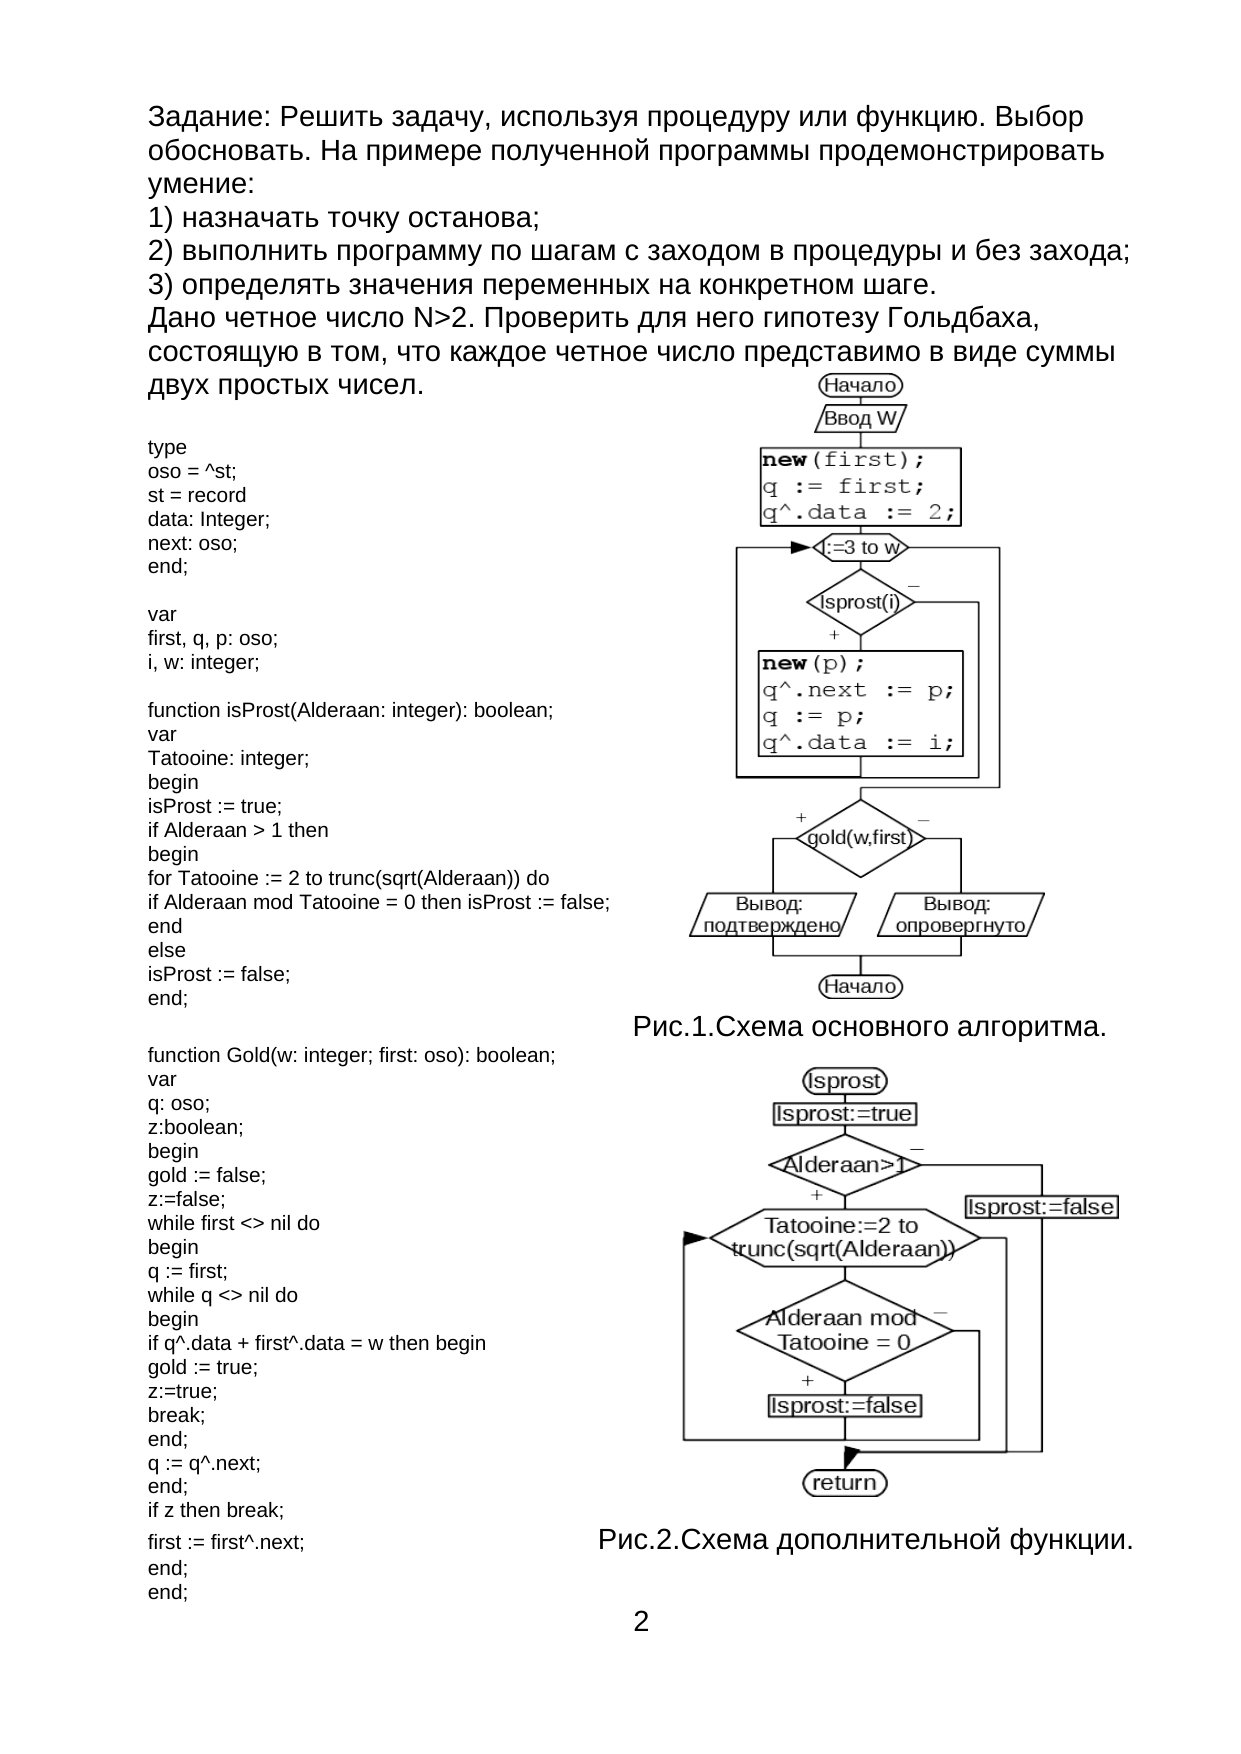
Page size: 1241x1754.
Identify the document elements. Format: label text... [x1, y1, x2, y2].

text 3) определять значения переменных на конкретном шаге. [148, 267, 1181, 300]
text type oso = ^st; st = record data: Integer; next: oso; end; var first, q, p: oso; i, w: integer; function isProst(Alderaan: integer): boolean; var Tatooine: integer; begin isProst := true; if Alderaan > 1 then begin for Tatooine := 2 to trunc(sqrt(Alderaan)) do if Alderaan mod Tatooine = 0 then isProst := false; end else isProst := false; end; Рис.1.Схема основного алгоритма. function Gold(w: integer; first: oso): boolean; var q: oso; z:boolean; begin gold := false; z:=false; while first <> nil do begin q := first; while q <> nil do begin if q^.data + first^.data = w then begin gold := true; z:=true; break; end; q := q^.next; end; if z then break; first := first^.next; Рис.2.Схема дополнительной функции. end; end; 2 [148, 434, 1181, 1637]
text Задание: Решить задачу, используя процедуру или функцию. Выбор обосновать. На примере полученной программы продемонстрировать умение: [148, 99, 1181, 200]
picture [688, 372, 1045, 999]
text 1) назначать точку останова; [148, 200, 1181, 233]
text 2) выполнить программу по шагам с заходом в процедуры и без захода; [148, 233, 1181, 267]
picture [682, 1066, 1119, 1497]
text Дано четное число N>2. Проверить для него гипотезу Гольдбаха, состоящую в том, что каждое четное число представимо в виде суммы двух простых чисел. [148, 300, 1181, 401]
